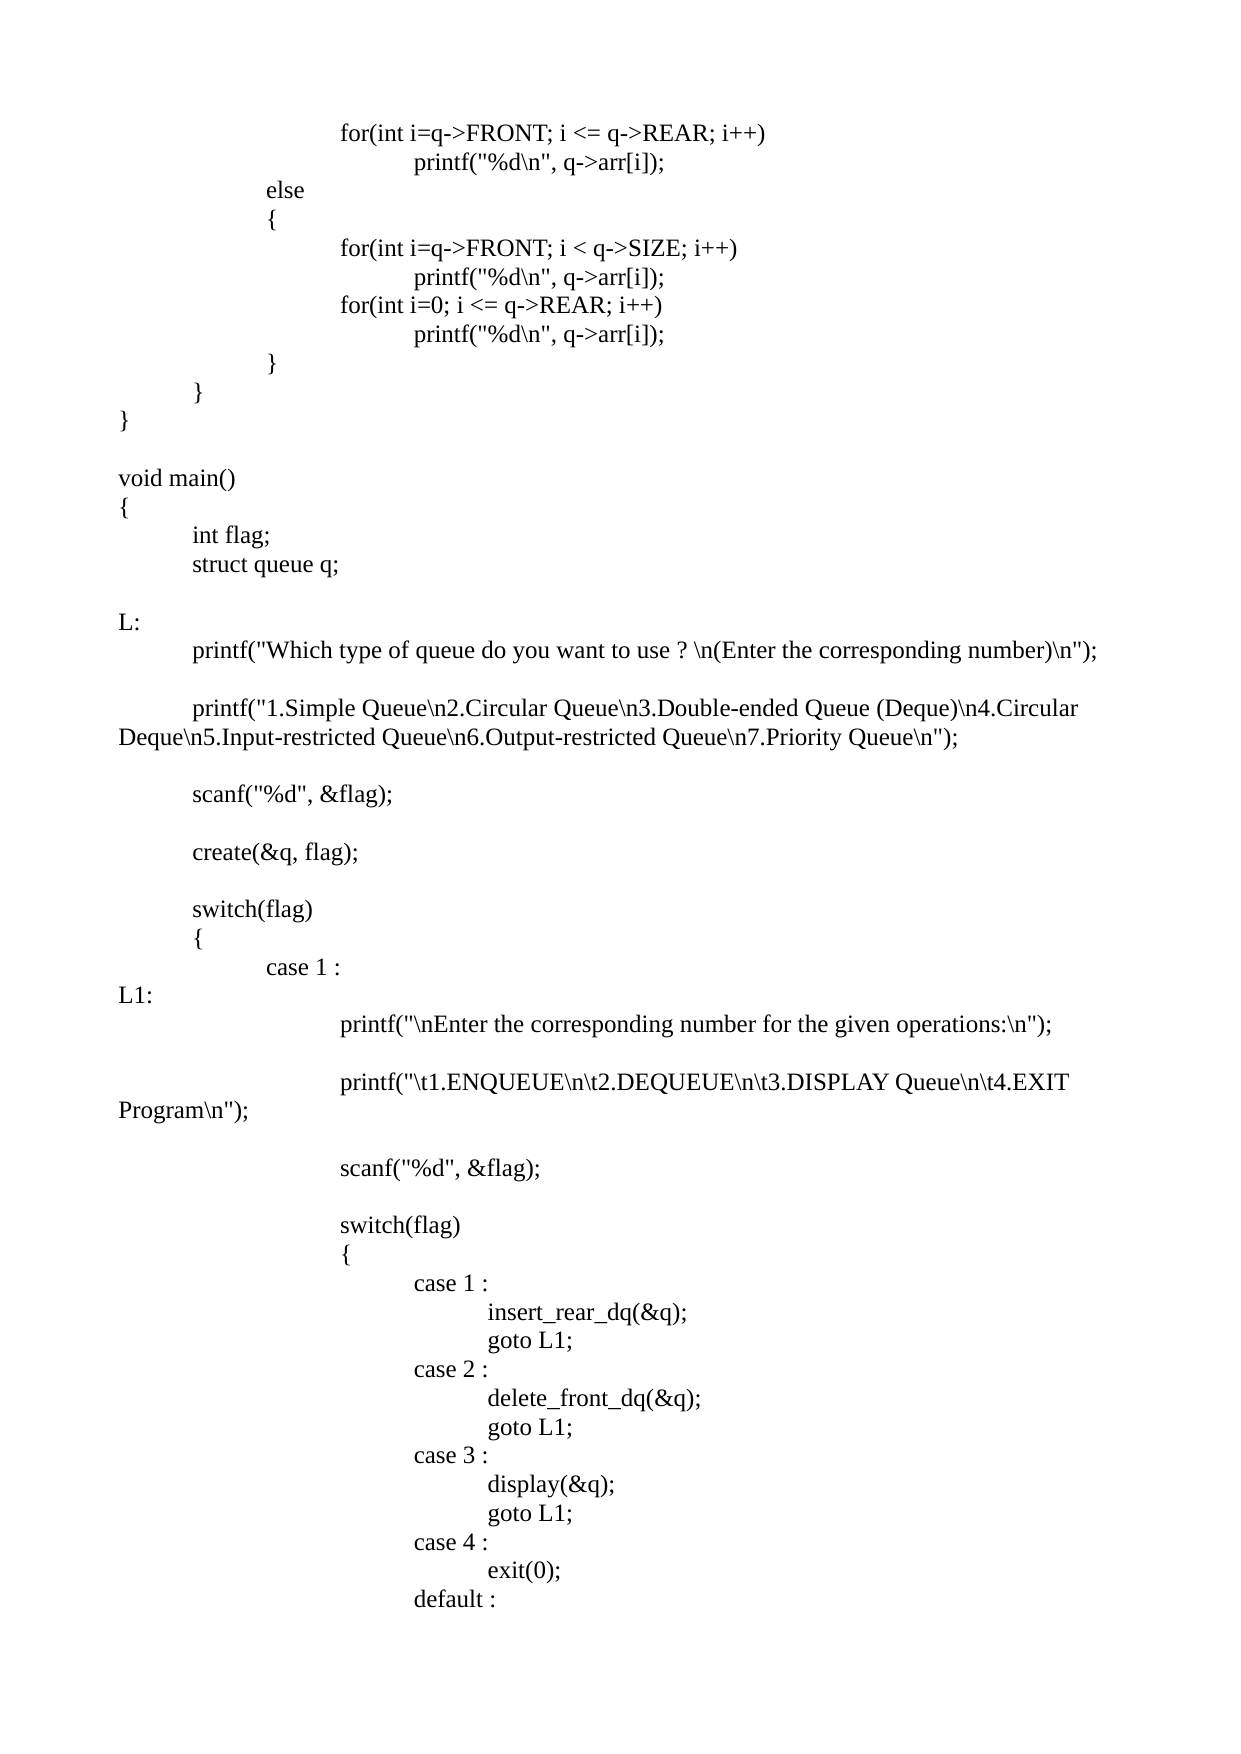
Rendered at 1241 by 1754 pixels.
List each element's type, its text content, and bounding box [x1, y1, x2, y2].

text { [118, 923, 1122, 952]
text switch(flag) [118, 894, 1122, 923]
text L: [118, 607, 1122, 636]
text delete_front_dq(&q); [118, 1383, 1122, 1412]
text } [118, 406, 1122, 434]
text case 2 : [118, 1354, 1122, 1383]
text printf("\t1.ENQUEUE\n\t2.DEQUEUE\n\t3.DISPLAY Queue\n\t4.EXIT Program\n"); [118, 1067, 1122, 1124]
text switch(flag) [118, 1211, 1122, 1239]
text printf("1.Simple Queue\n2.Circular Queue\n3.Double-ended Queue (Deque)\n4.Circular Deque\n5.Input-restricted Queue\n6.Output-restricted Queue\n7.Priority Queue\n"); [118, 693, 1122, 751]
text display(&q); [118, 1469, 1122, 1498]
text insert_rear_dq(&q); [118, 1297, 1122, 1326]
text printf("%d\n", q->arr[i]); [118, 319, 1122, 348]
text for(int i=q->FRONT; i <= q->REAR; i++) [118, 118, 1122, 147]
text for(int i=q->FRONT; i < q->SIZE; i++) [118, 233, 1122, 262]
text printf("%d\n", q->arr[i]); [118, 147, 1122, 176]
text } [118, 348, 1122, 377]
text case 4 : [118, 1527, 1122, 1556]
text void main() [118, 463, 1122, 492]
text { [118, 204, 1122, 233]
text goto L1; [118, 1326, 1122, 1354]
text L1: [118, 981, 1122, 1009]
text goto L1; [118, 1498, 1122, 1527]
text { [118, 1239, 1122, 1268]
text case 1 : [118, 952, 1122, 981]
text scanf("%d", &flag); [118, 779, 1122, 808]
text exit(0); [118, 1556, 1122, 1584]
text printf("\nEnter the corresponding number for the given operations:\n"); [118, 1009, 1122, 1038]
text case 1 : [118, 1268, 1122, 1297]
text scanf("%d", &flag); [118, 1153, 1122, 1182]
text goto L1; [118, 1412, 1122, 1441]
text printf("%d\n", q->arr[i]); [118, 262, 1122, 291]
text default : [118, 1584, 1122, 1613]
text { [118, 492, 1122, 521]
text else [118, 176, 1122, 204]
text printf("Which type of queue do you want to use ? \n(Enter the corresponding number)\n"); [118, 636, 1122, 664]
text create(&q, flag); [118, 837, 1122, 866]
text int flag; [118, 521, 1122, 549]
text struct queue q; [118, 549, 1122, 578]
text for(int i=0; i <= q->REAR; i++) [118, 291, 1122, 319]
text } [118, 377, 1122, 406]
text case 3 : [118, 1441, 1122, 1469]
